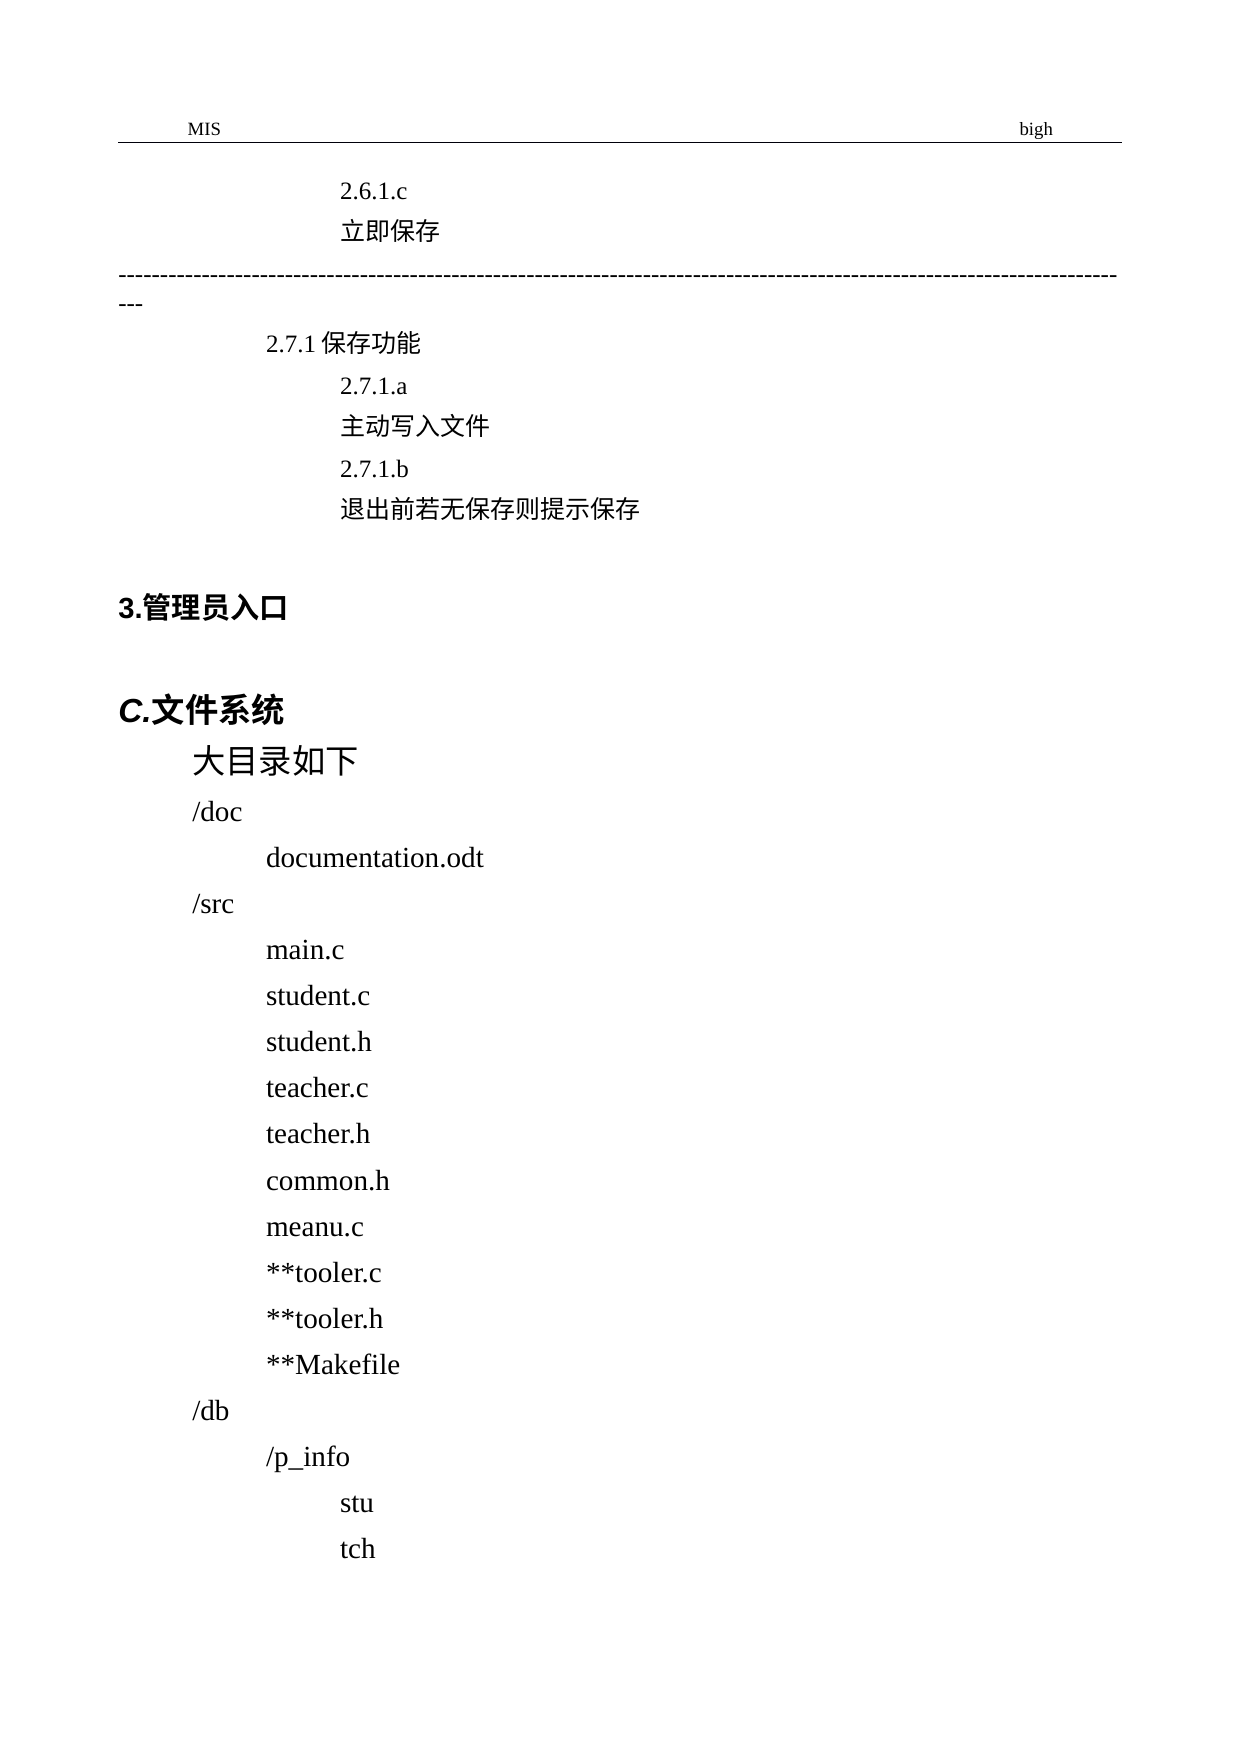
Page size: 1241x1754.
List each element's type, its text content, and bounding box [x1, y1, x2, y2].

text meanu.c [118, 1209, 1122, 1242]
text /src [118, 886, 1122, 920]
text documentation.odt [118, 840, 1122, 874]
text 2.6.1.c [118, 176, 1122, 205]
subtitle 3.管理员入口 [118, 591, 1122, 625]
text student.h [118, 1024, 1122, 1058]
text **Makefile [118, 1347, 1122, 1380]
text common.h [118, 1163, 1122, 1196]
text tch [118, 1531, 1122, 1564]
text main.c [118, 932, 1122, 966]
text teacher.h [118, 1117, 1122, 1150]
text teacher.c [118, 1071, 1122, 1104]
text --------------------------------------------------------------------------------------------------------------------------- [118, 259, 1122, 317]
text /db [118, 1393, 1122, 1426]
text /p_info [118, 1439, 1122, 1472]
text 退出前若无保存则提示保存 [118, 495, 1122, 524]
text student.c [118, 978, 1122, 1012]
text 立即保存 [118, 218, 1122, 247]
text **tooler.c [118, 1255, 1122, 1288]
text 大目录如下 [118, 743, 1122, 782]
text 2.7.1.b [118, 454, 1122, 483]
text 主动写入文件 [118, 412, 1122, 441]
text stu [118, 1485, 1122, 1518]
text /doc [118, 794, 1122, 828]
text 2.7.1保存功能 [118, 329, 1122, 358]
text **tooler.h [118, 1301, 1122, 1334]
subtitle C.文件系统 [118, 691, 1122, 730]
text 2.7.1.a [118, 371, 1122, 400]
